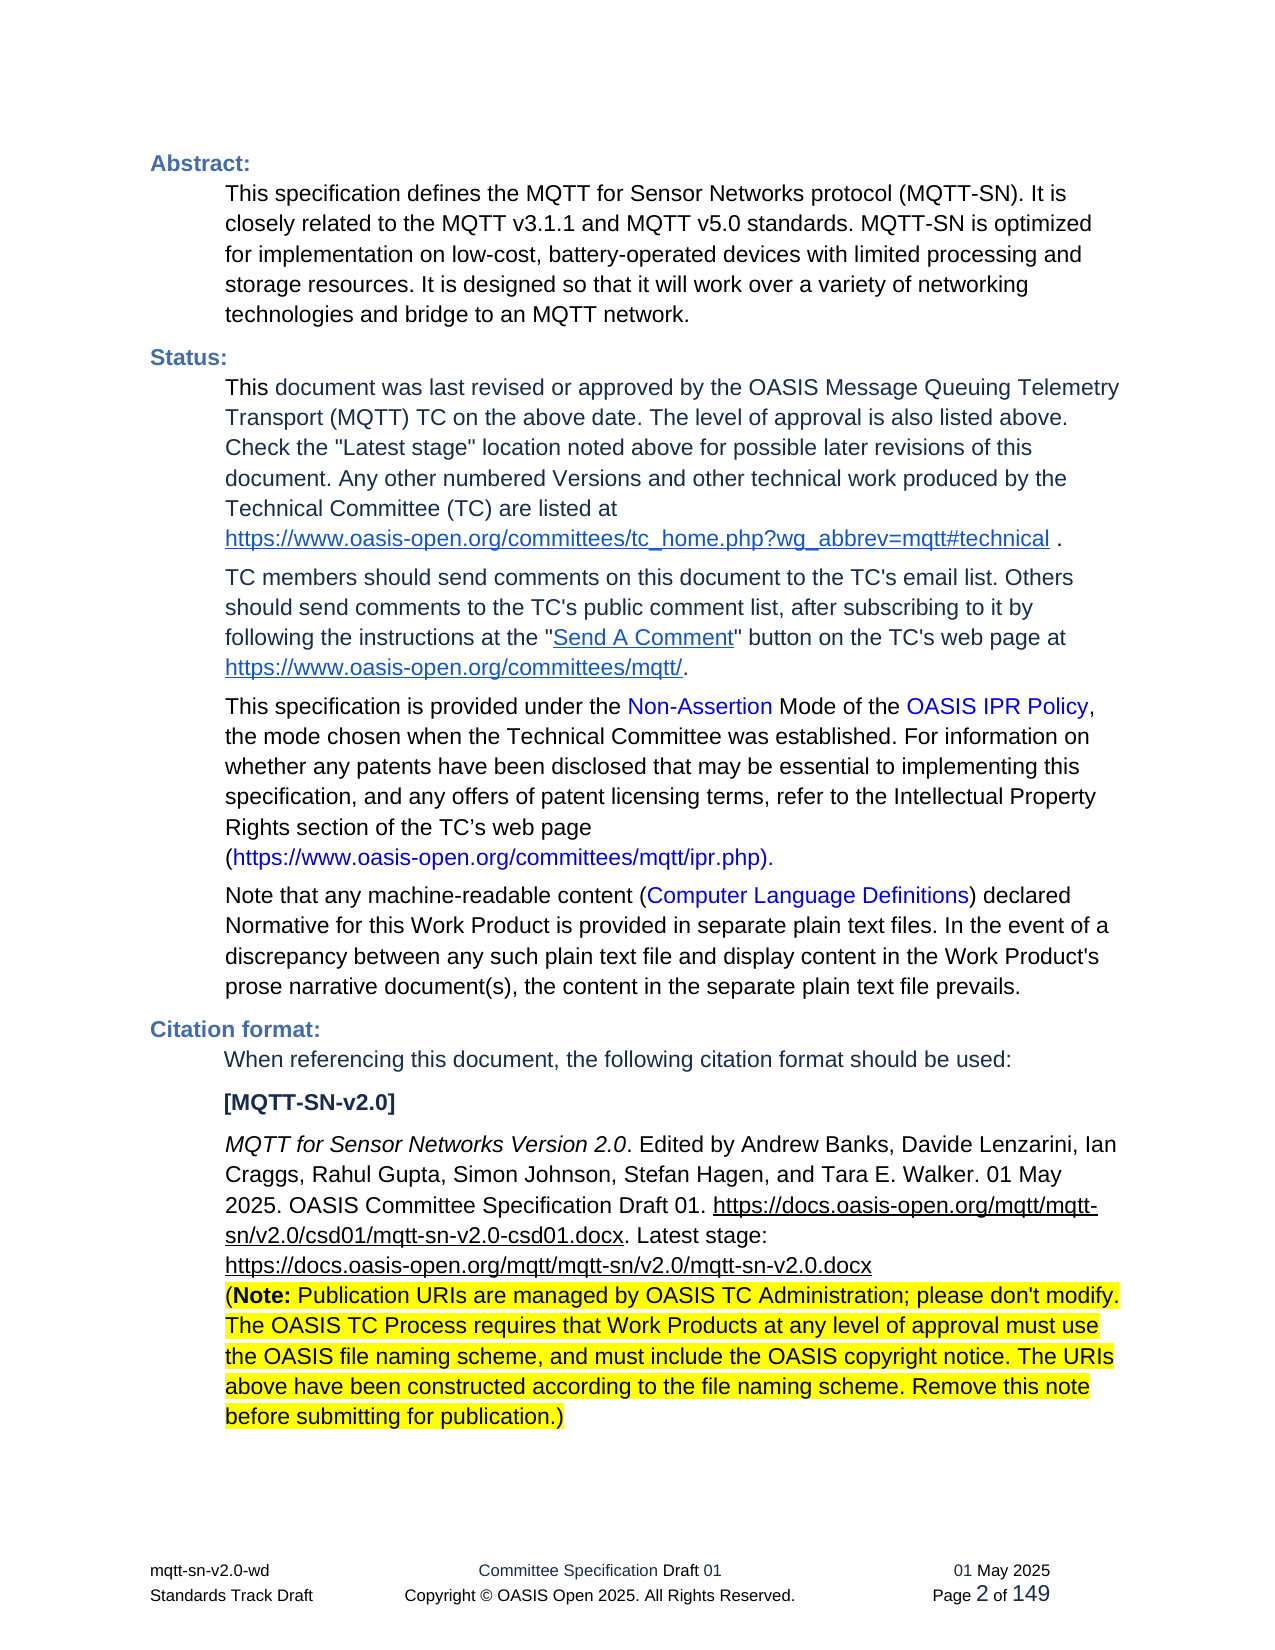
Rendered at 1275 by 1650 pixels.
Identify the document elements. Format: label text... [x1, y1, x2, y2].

text This specification defines the MQTT for Sensor Networks protocol (MQTT-SN). It is closely related to the MQTT v3.1.1 and MQTT v5.0 standards. MQTT-SN is optimized for implementation on low-cost, battery-operated devices with limited processing and storage resources. It is designed so that it will work over a variety of networking technologies and bridge to an MQTT network. [225, 180, 1125, 327]
text Note that any machine-readable content (Computer Language Definitions) declared Normative for this Work Product is provided in separate plain text files. In the event of a discrepancy between any such plain text file and display content in the Work Product's prose narrative document(s), the content in the separate plain text file prevails. [225, 882, 1125, 999]
text MQTT for Sensor Networks Version 2.0. Edited by Andrew Banks, Davide Lenzarini, Ian Craggs, Rahul Gupta, Simon Johnson, Stefan Hagen, and Tara E. Walker. 01 May 2025. OASIS Committee Specification Draft 01. https://docs.oasis-open.org/mqtt/mqtt-sn/v2.0/csd01/mqtt-sn-v2.0-csd01.docx. Latest stage: https://docs.oasis-open.org/mqtt/mqtt-sn/v2.0/mqtt-sn-v2.0.docx [225, 1131, 1125, 1278]
text [MQTT-SN-v2.0] [223, 1088, 1124, 1115]
text This document was last revised or approved by the OASIS Message Queuing Telemetry Transport (MQTT) TC on the above date. The level of approval is also listed above. Check the "Latest stage" location noted above for possible later revisions of this document. Any other numbered Versions and other technical work produced by the Technical Committee (TC) are listed at https://www.oasis-open.org/committees/tc_home.php?wg_abbrev=mqtt#technical . [225, 374, 1125, 551]
text When referencing this document, the following citation format should be used: [223, 1046, 1124, 1072]
text TC members should send comments on this document to the TC's email list. Others should send comments to the TC's public comment list, after subscribing to it by following the instructions at the "Send A Comment" button on the TC's web page at https://www.oasis-open.org/committees/mqtt/. [225, 563, 1125, 681]
text This specification is provided under the Non-Assertion Mode of the OASIS IPR Policy, the mode chosen when the Technical Committee was established. For information on whether any patents have been disclosed that may be essential to implementing this specification, and any offers of patent licensing terms, refer to the Intellectual Property Rights section of the TC’s web page (https://www.oasis-open.org/committees/mqtt/ipr.php). [225, 693, 1125, 870]
text Citation format: [150, 1016, 1125, 1042]
text Abstract: [150, 150, 1125, 176]
text Status: [150, 344, 1125, 370]
text (Note: Publication URIs are managed by OASIS TC Administration; please don't modify. The OASIS TC Process requires that Work Products at any level of approval must use the OASIS file naming scheme, and must include the OASIS copyright notice. The URIs above have been constructed according to the file naming scheme. Remove this note before submitting for publication.) [225, 1282, 1125, 1429]
